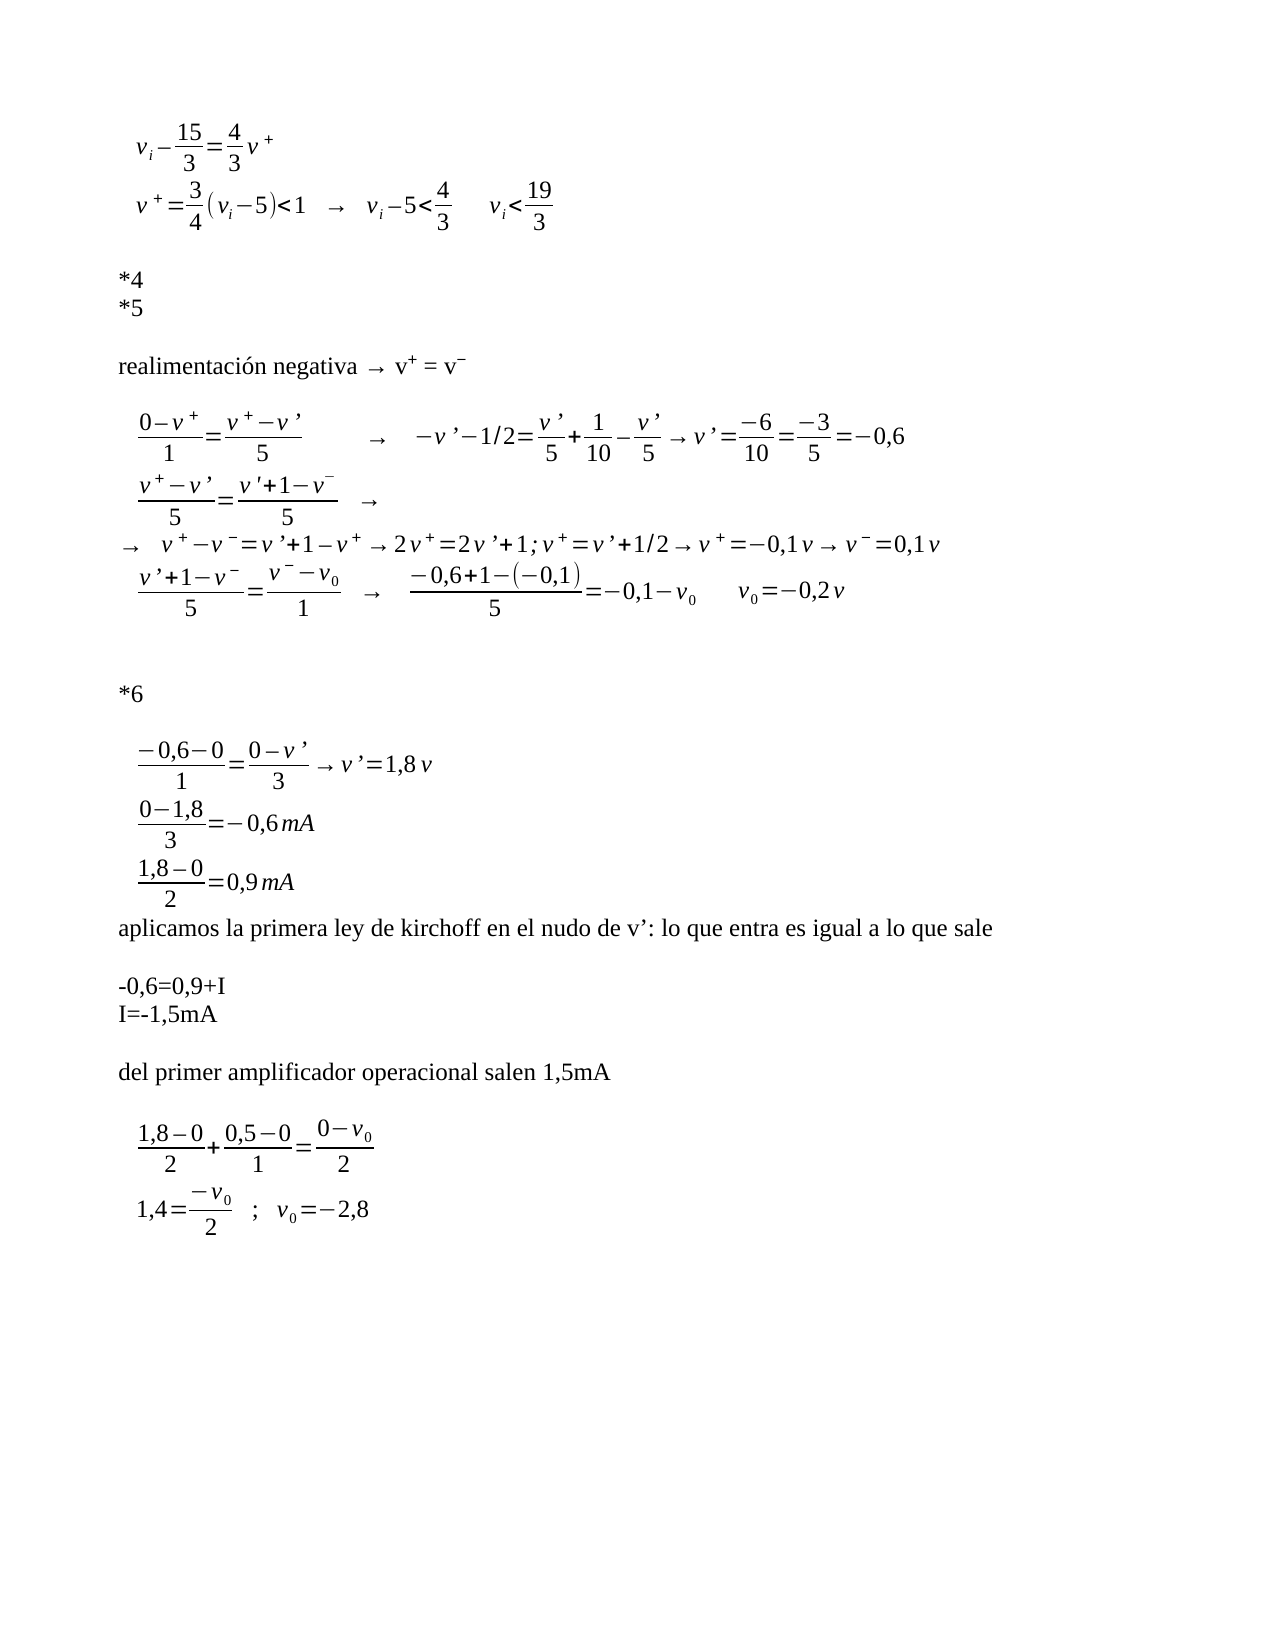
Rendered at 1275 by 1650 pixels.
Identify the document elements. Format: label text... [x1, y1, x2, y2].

text -0,6=0,9+I [118, 971, 1157, 999]
text aplicamos la primera ley de kirchoff en el nudo de v’: lo que entra es igual a lo que sale [118, 913, 1157, 942]
text *5 [118, 293, 1157, 322]
text → [118, 467, 1157, 530]
text → [118, 530, 1157, 559]
text I=-1,5mA [118, 999, 1157, 1028]
text *4 [118, 265, 1157, 293]
text del primer amplificador operacional salen 1,5mA [118, 1057, 1157, 1086]
text → [118, 559, 1157, 621]
text → [118, 408, 1157, 467]
text realimentación negativa → v⁺ = v⁻ [118, 351, 1157, 380]
text *6 [118, 679, 1157, 708]
text ; [118, 1177, 1157, 1240]
text → [118, 177, 1157, 236]
